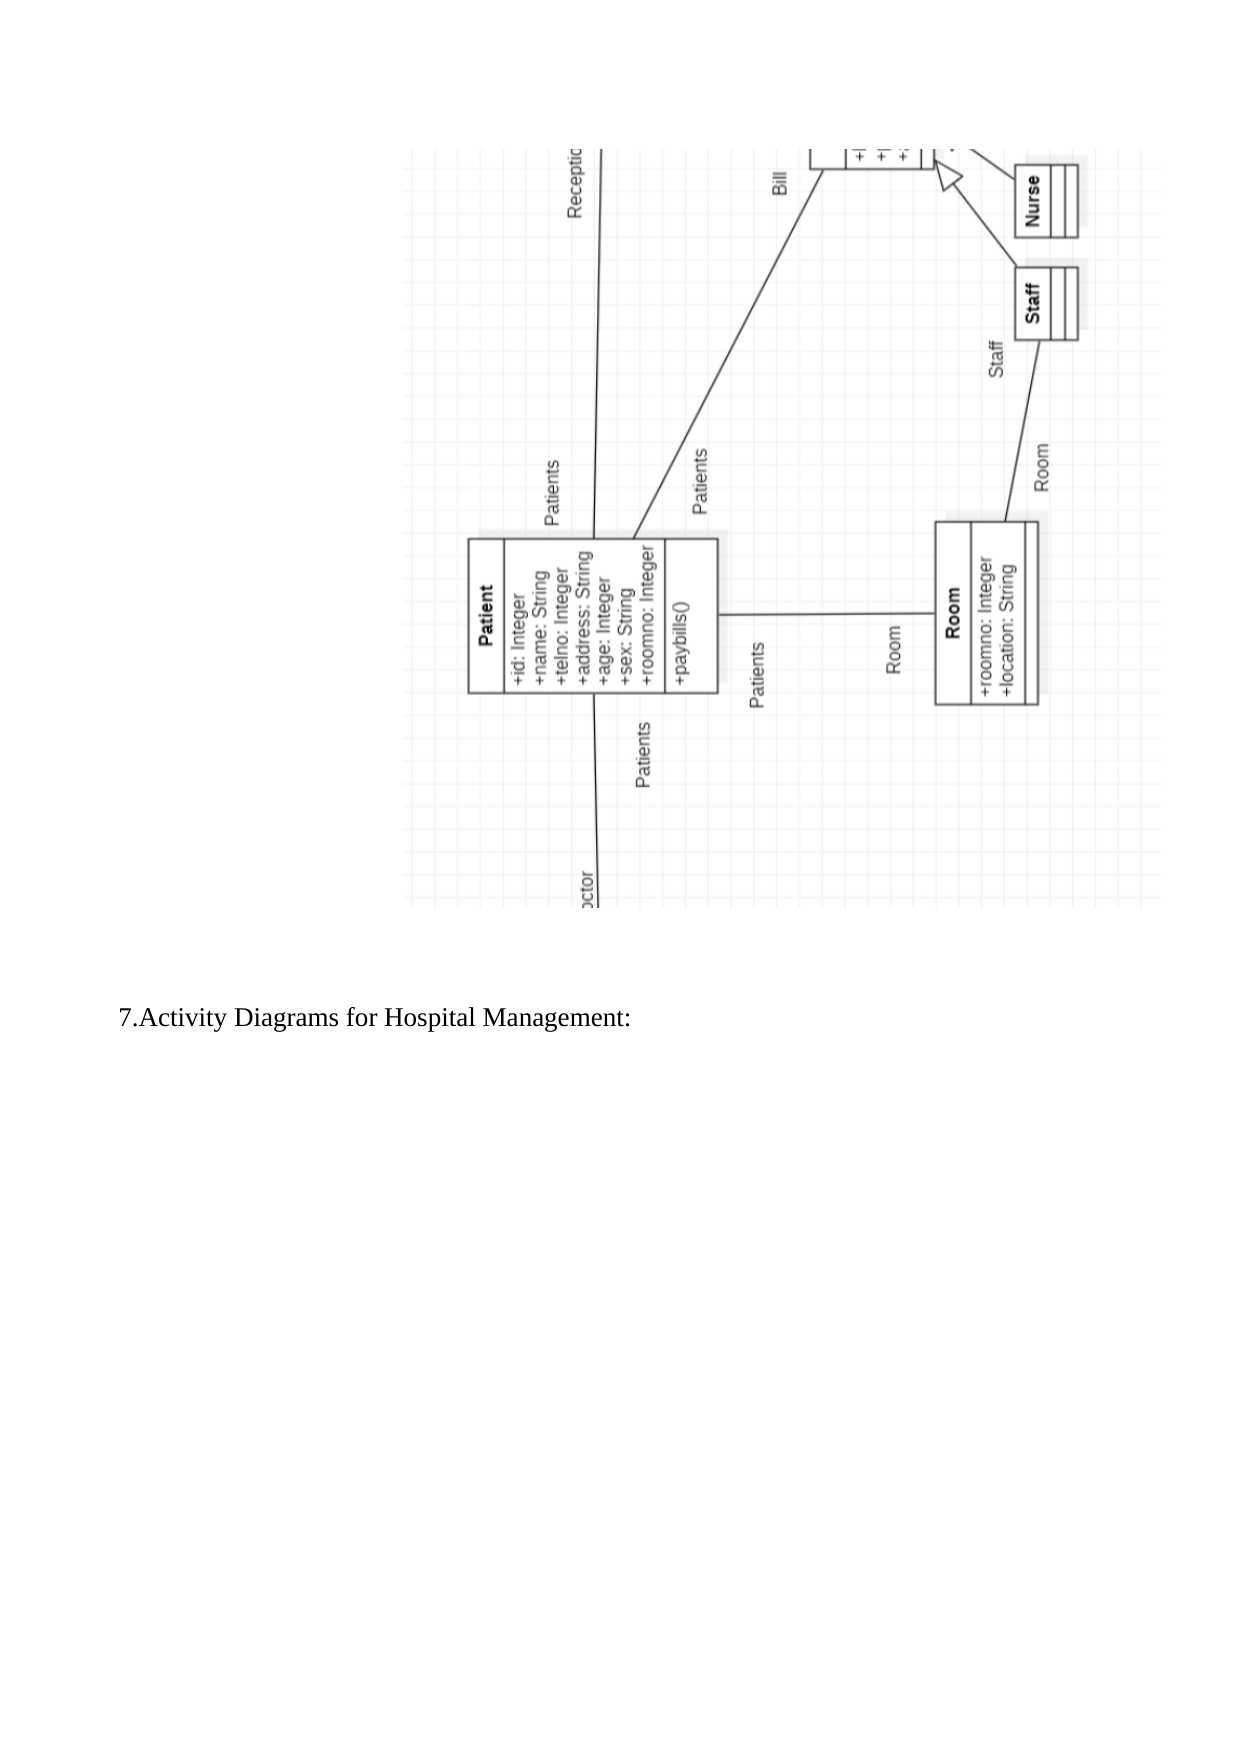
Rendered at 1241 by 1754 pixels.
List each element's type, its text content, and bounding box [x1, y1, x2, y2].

text 7.Activity Diagrams for Hospital Management: [118, 1001, 1122, 1032]
